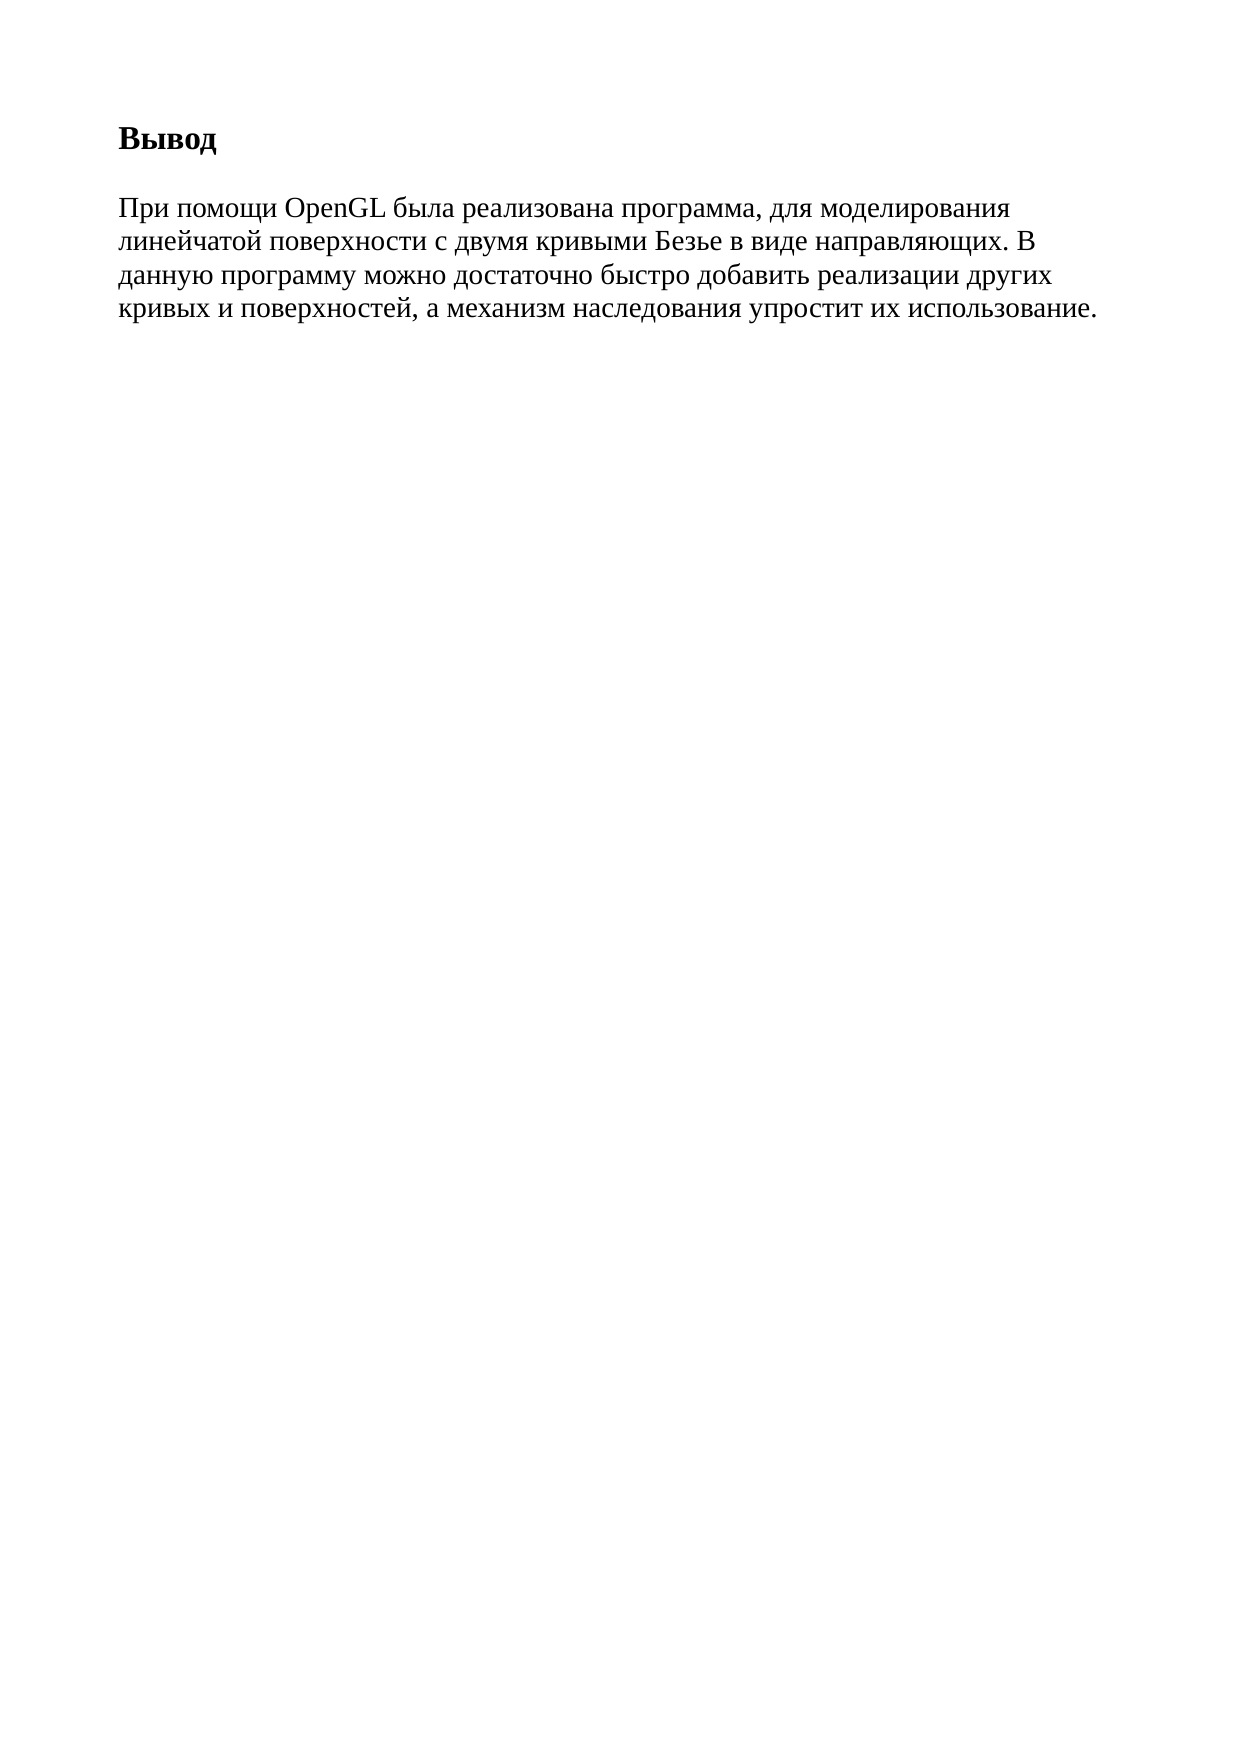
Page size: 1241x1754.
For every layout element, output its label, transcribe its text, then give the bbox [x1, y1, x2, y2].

text При помощи OpenGL была реализована программа, для моделирования линейчатой поверхности с двумя кривыми Безье в виде направляющих. В данную программу можно достаточно быстро добавить реализации других кривых и поверхностей, а механизм наследования упростит их использование. [118, 190, 1122, 324]
text Вывод [118, 118, 1122, 156]
